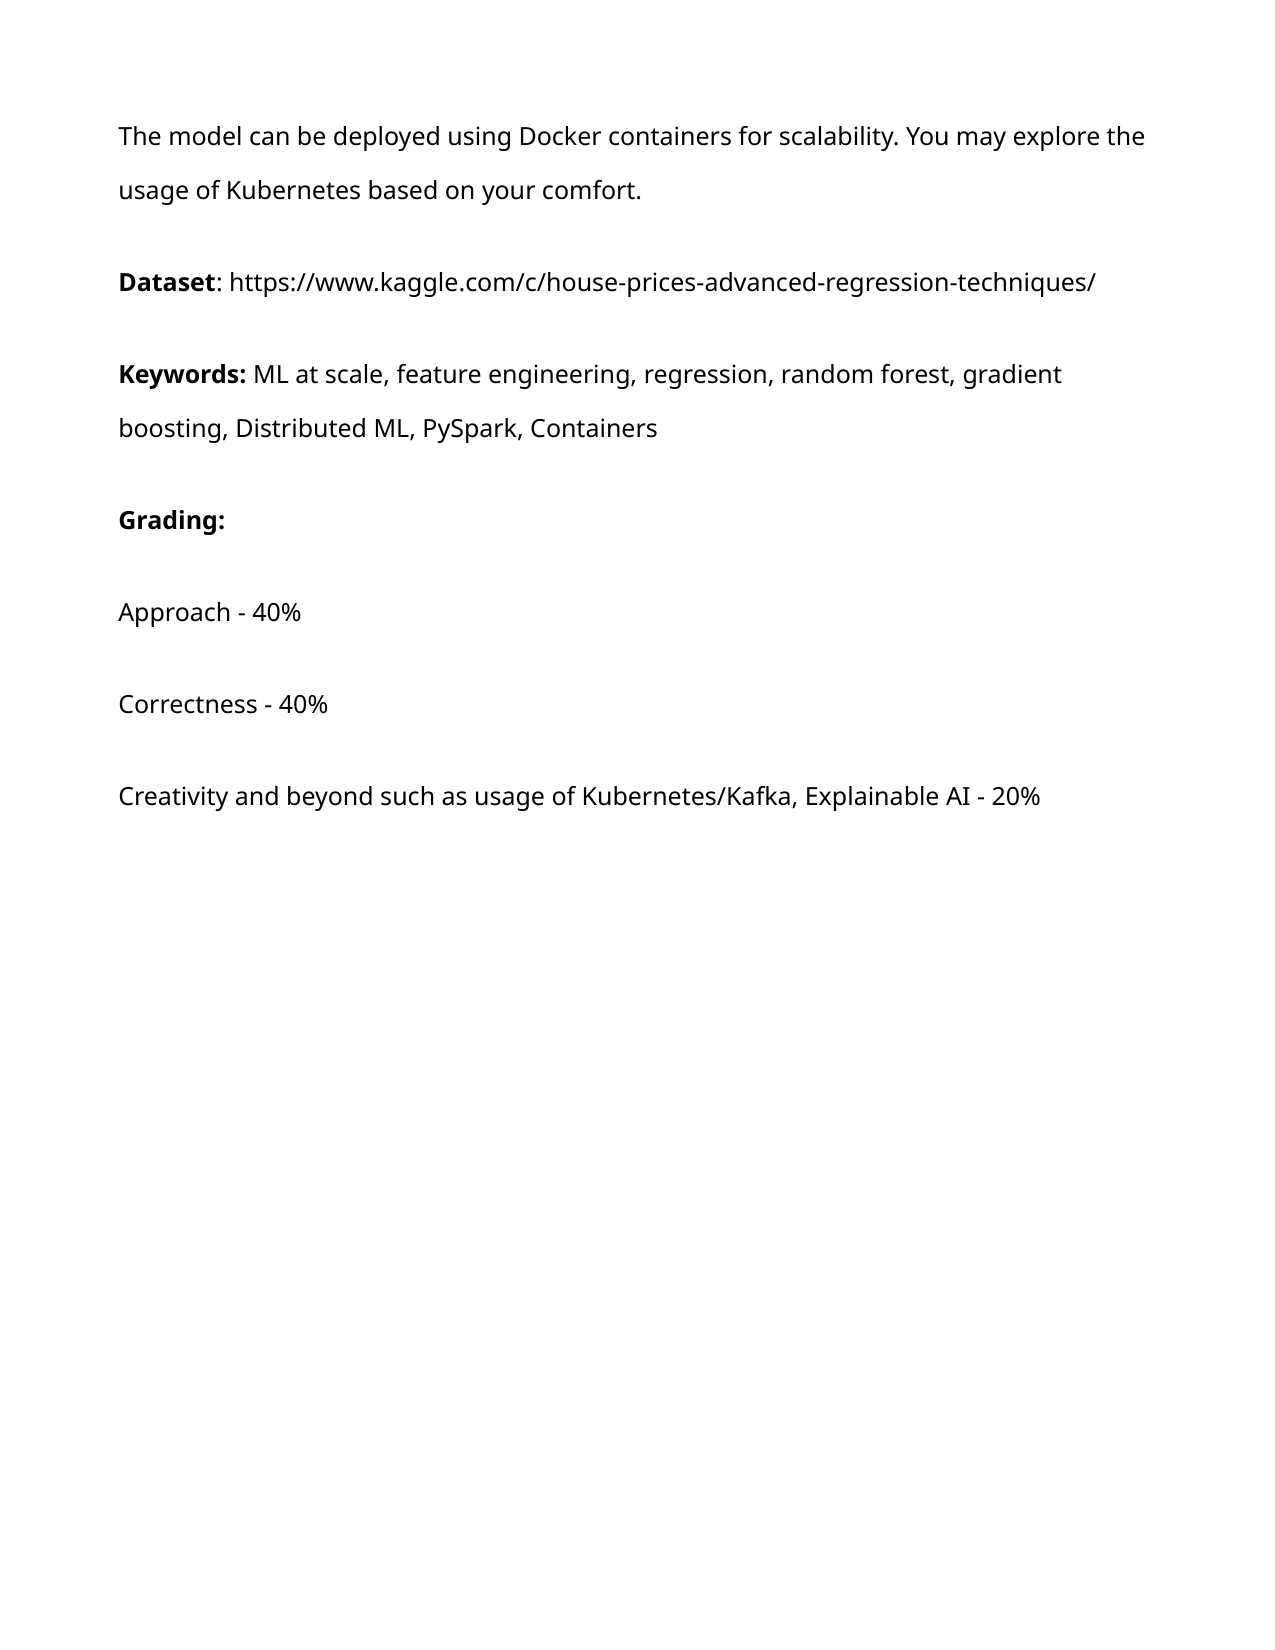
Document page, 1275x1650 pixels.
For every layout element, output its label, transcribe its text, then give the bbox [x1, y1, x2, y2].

text Creativity and beyond such as usage of Kubernetes/Kafka, Explainable AI - 20% [118, 779, 1157, 813]
text The model can be deployed using Docker containers for scalability. You may explore the usage of Kubernetes based on your comfort. [118, 118, 1157, 207]
text Keywords: ML at scale, feature engineering, regression, random forest, gradient boosting, Distributed ML, PySpark, Containers [118, 357, 1157, 445]
text Dataset: https://www.kaggle.com/c/house-prices-advanced-regression-techniques/ [118, 264, 1157, 299]
text Correctness - 40% [118, 687, 1157, 721]
text Approach - 40% [118, 595, 1157, 629]
text Grading: [118, 503, 1157, 537]
